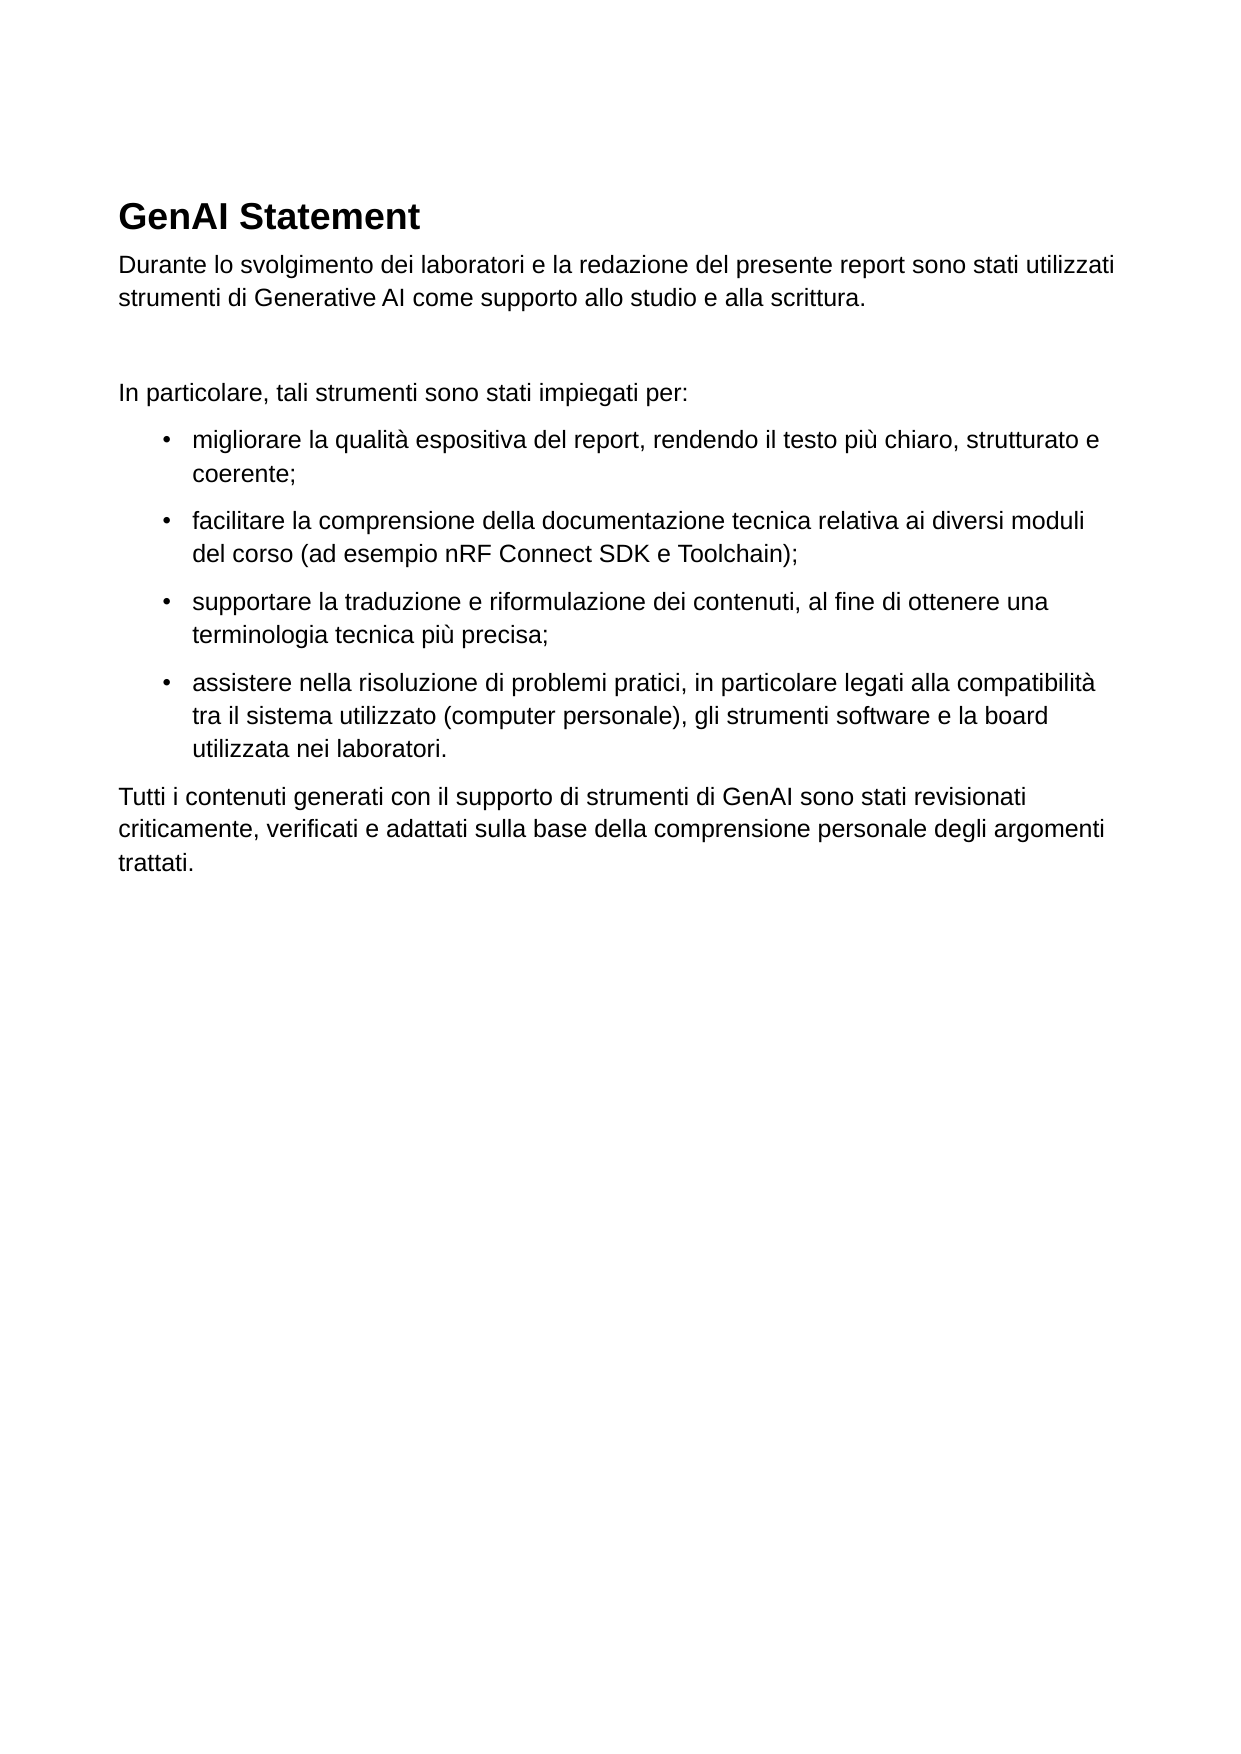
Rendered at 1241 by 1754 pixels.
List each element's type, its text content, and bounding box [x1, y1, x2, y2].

list migliorare la qualità espositiva del report, rendendo il testo più chiaro, strutturato e coerente; [162, 426, 1122, 487]
text In particolare, tali strumenti sono stati impiegati per: [118, 378, 1122, 407]
subtitle GenAI Statement [118, 194, 1122, 237]
text Tutti i contenuti generati con il supporto di strumenti di GenAI sono stati revisionati criticamente, verificati e adattati sulla base della comprensione personale degli argomenti trattati. [118, 781, 1122, 876]
list assistere nella risoluzione di problemi pratici, in particolare legati alla compatibilità tra il sistema utilizzato (computer personale), gli strumenti software e la board utilizzata nei laboratori. [162, 668, 1122, 763]
list facilitare la comprensione della documentazione tecnica relativa ai diversi moduli del corso (ad esempio nRF Connect SDK e Toolchain); [162, 506, 1122, 568]
text Durante lo svolgimento dei laboratori e la redazione del presente report sono stati utilizzati strumenti di Generative AI come supporto allo studio e alla scrittura. [118, 250, 1122, 311]
list supportare la traduzione e riformulazione dei contenuti, al fine di ottenere una terminologia tecnica più precisa; [162, 587, 1122, 649]
